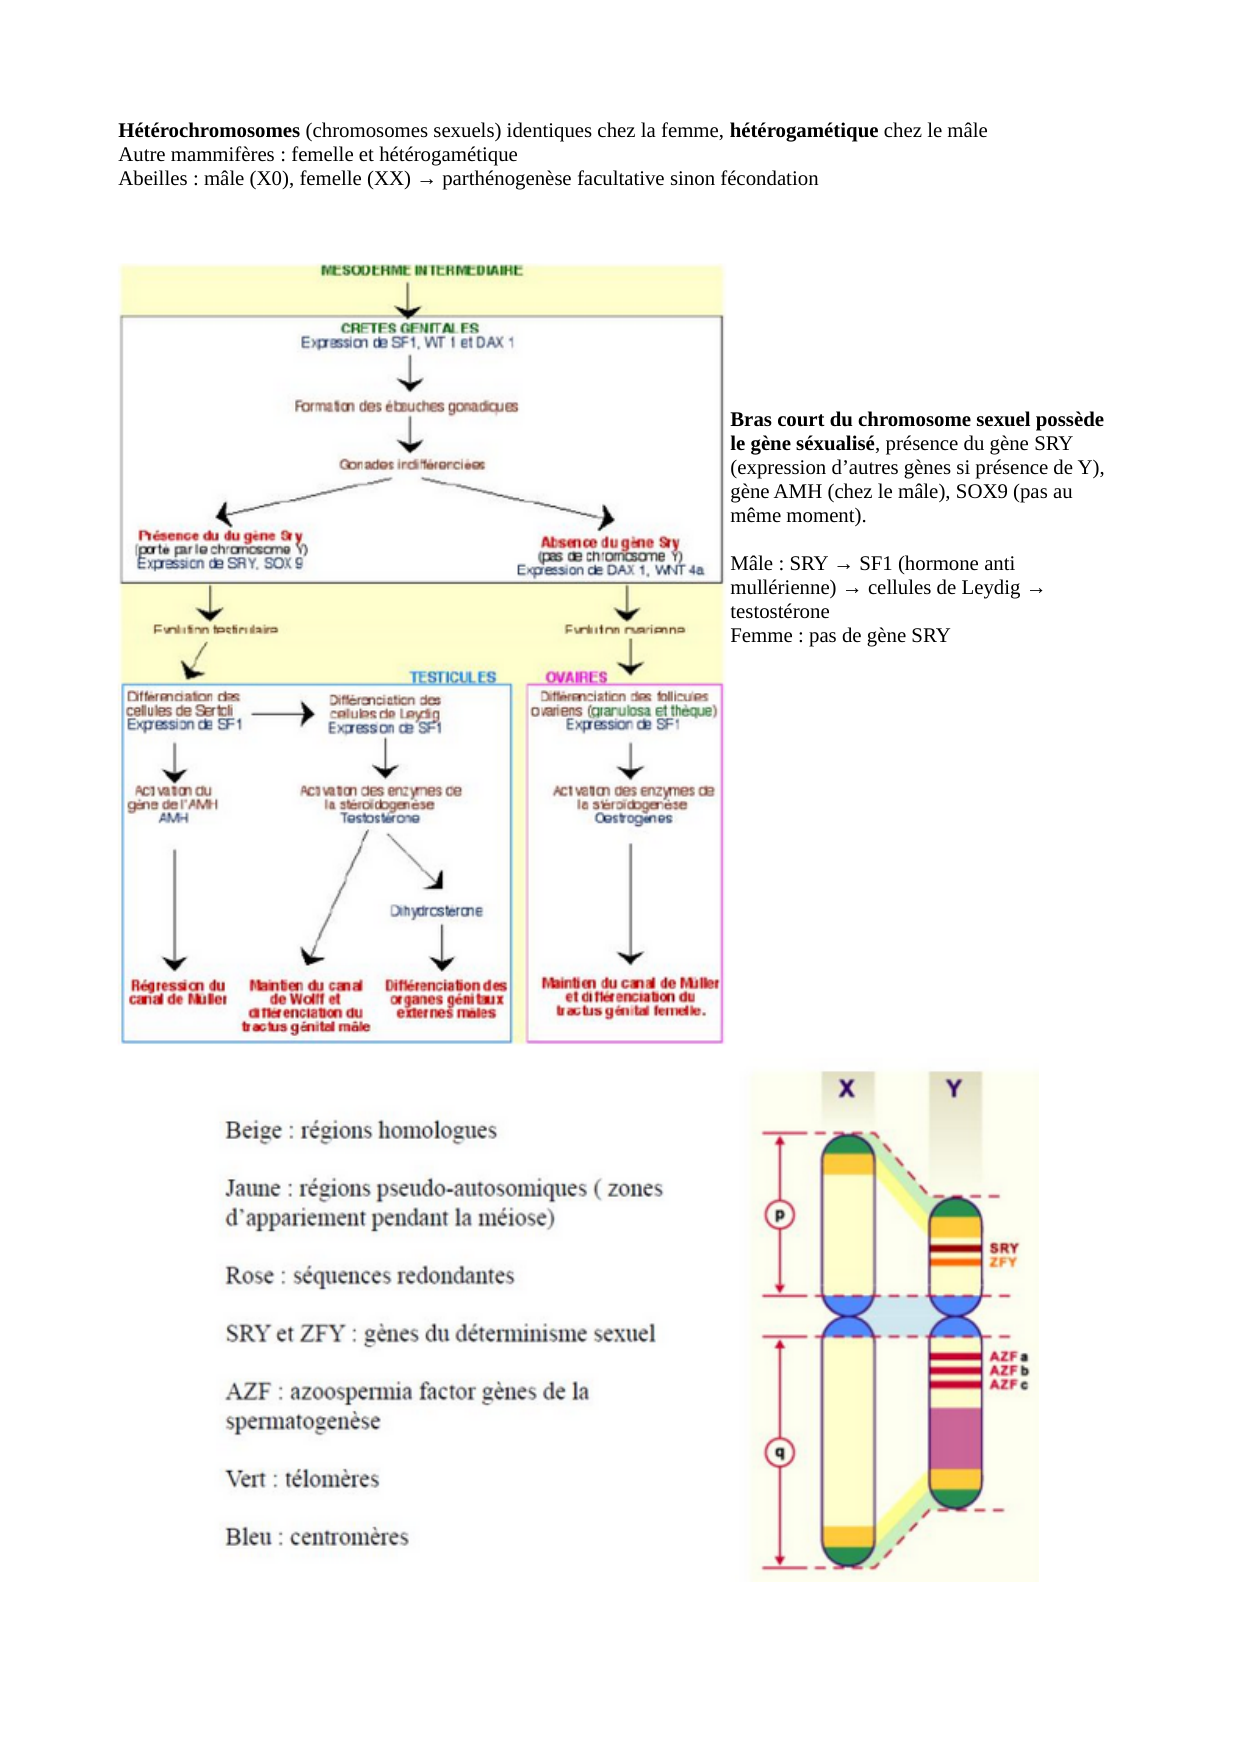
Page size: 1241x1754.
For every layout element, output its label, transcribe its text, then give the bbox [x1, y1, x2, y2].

text Femme : pas de gène SRY [731, 623, 1122, 647]
picture [117, 262, 731, 1047]
picture [201, 1056, 1039, 1582]
text Bras court du chromosome sexuel possède le gène séxualisé, présence du gène SRY (expression d’autres gènes si présence de Y), gène AMH (chez le mâle), SOX9 (pas au même moment). [731, 407, 1122, 527]
text Autre mammifères : femelle et hétérogamétique [118, 142, 1122, 166]
text Hétérochromosomes (chromosomes sexuels) identiques chez la femme, hétérogamétique chez le mâle [118, 118, 1122, 142]
text Mâle : SRY → SF1 (hormone anti mullérienne) → cellules de Leydig → testostérone [731, 551, 1122, 623]
text Abeilles : mâle (X0), femelle (XX) → parthénogenèse facultative sinon fécondation [118, 166, 1122, 190]
